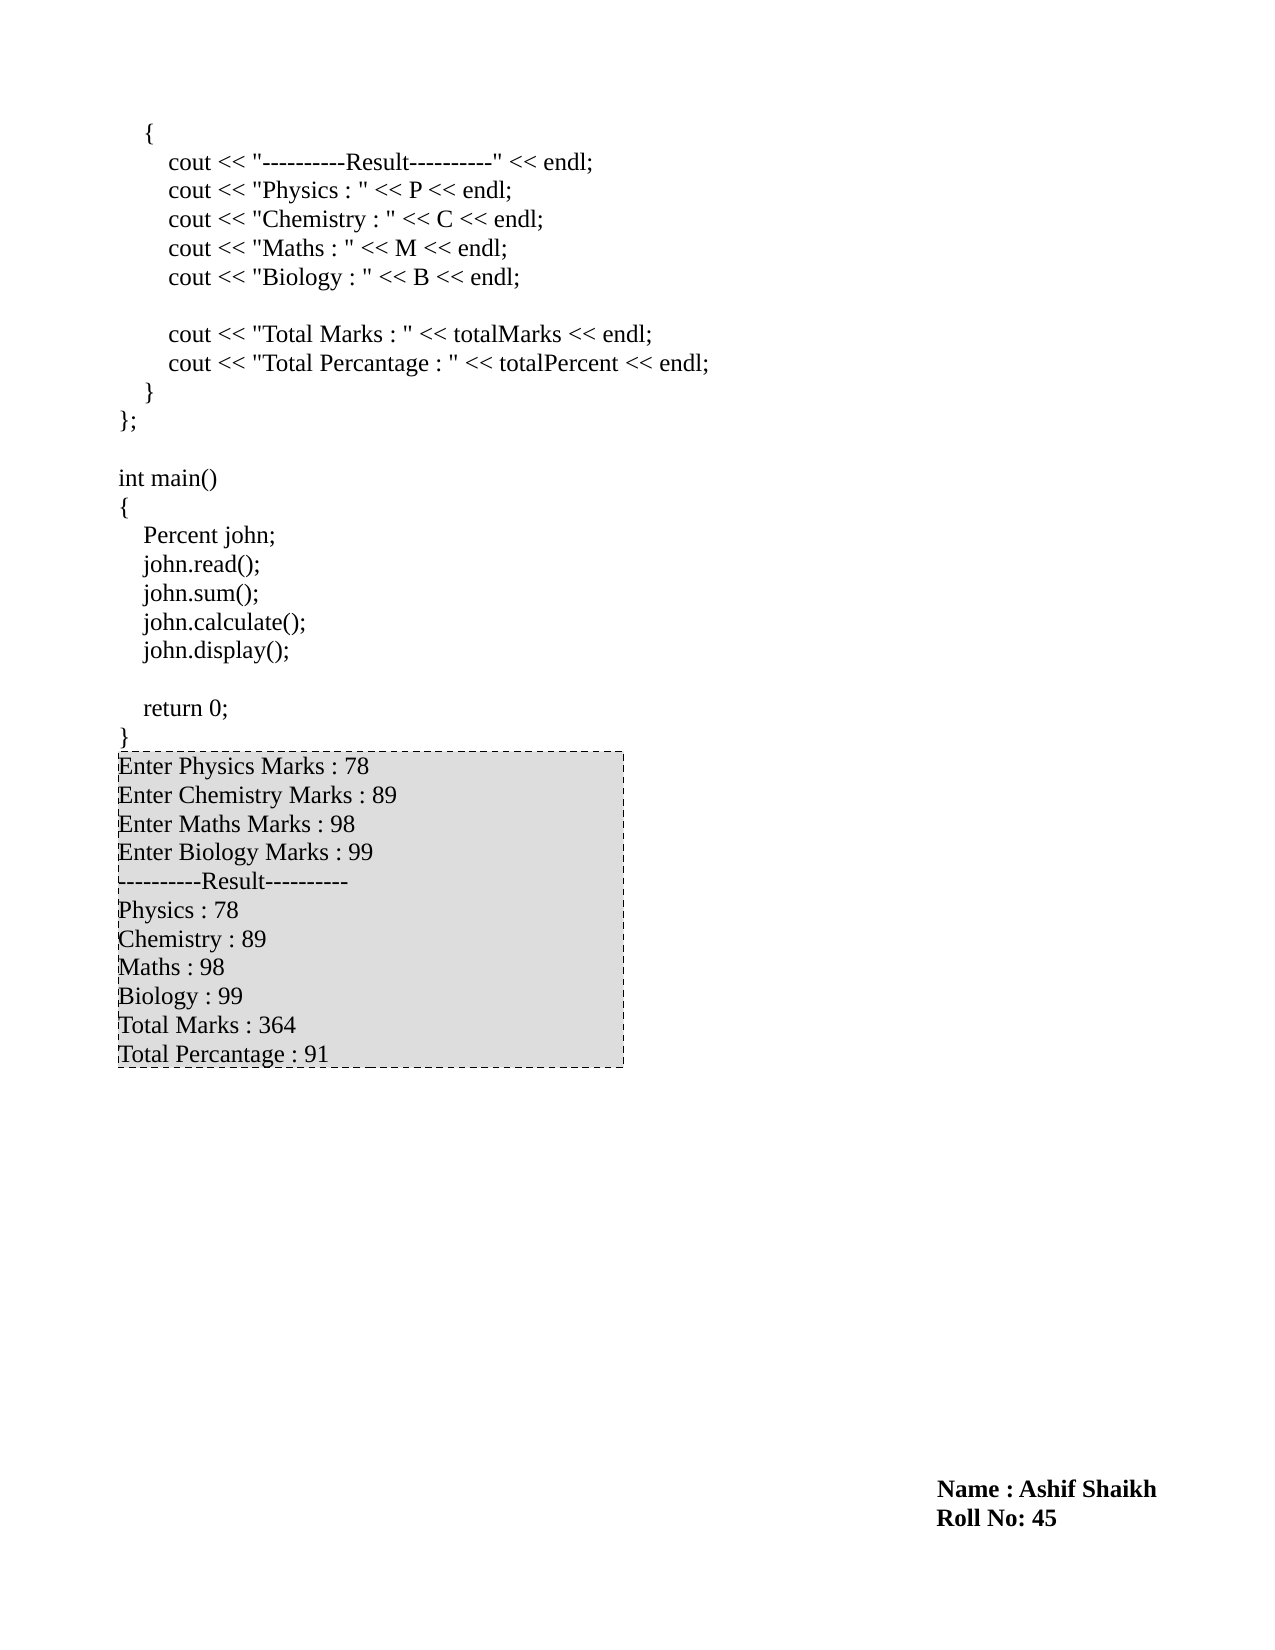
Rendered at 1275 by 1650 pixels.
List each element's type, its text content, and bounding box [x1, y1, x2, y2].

text john.sum(); [118, 578, 1157, 607]
text cout << "Physics : " << P << endl; [118, 176, 1157, 204]
text cout << "Total Marks : " << totalMarks << endl; [118, 319, 1157, 348]
text cout << "Total Percantage : " << totalPercent << endl; [118, 348, 1157, 377]
text }; [118, 406, 1157, 434]
text john.calculate(); [118, 607, 1157, 636]
text cout << "----------Result----------" << endl; [118, 147, 1157, 176]
text { [118, 118, 1157, 147]
text john.read(); [118, 549, 1157, 578]
text Percent john; [118, 521, 1157, 549]
text john.display(); [118, 636, 1157, 664]
text } [118, 377, 1157, 406]
text { [118, 492, 1157, 521]
text int main() [118, 463, 1157, 492]
text } [118, 722, 1157, 751]
text return 0; [118, 693, 1157, 722]
text cout << "Maths : " << M << endl; [118, 233, 1157, 262]
text cout << "Biology : " << B << endl; [118, 262, 1157, 291]
text cout << "Chemistry : " << C << endl; [118, 204, 1157, 233]
